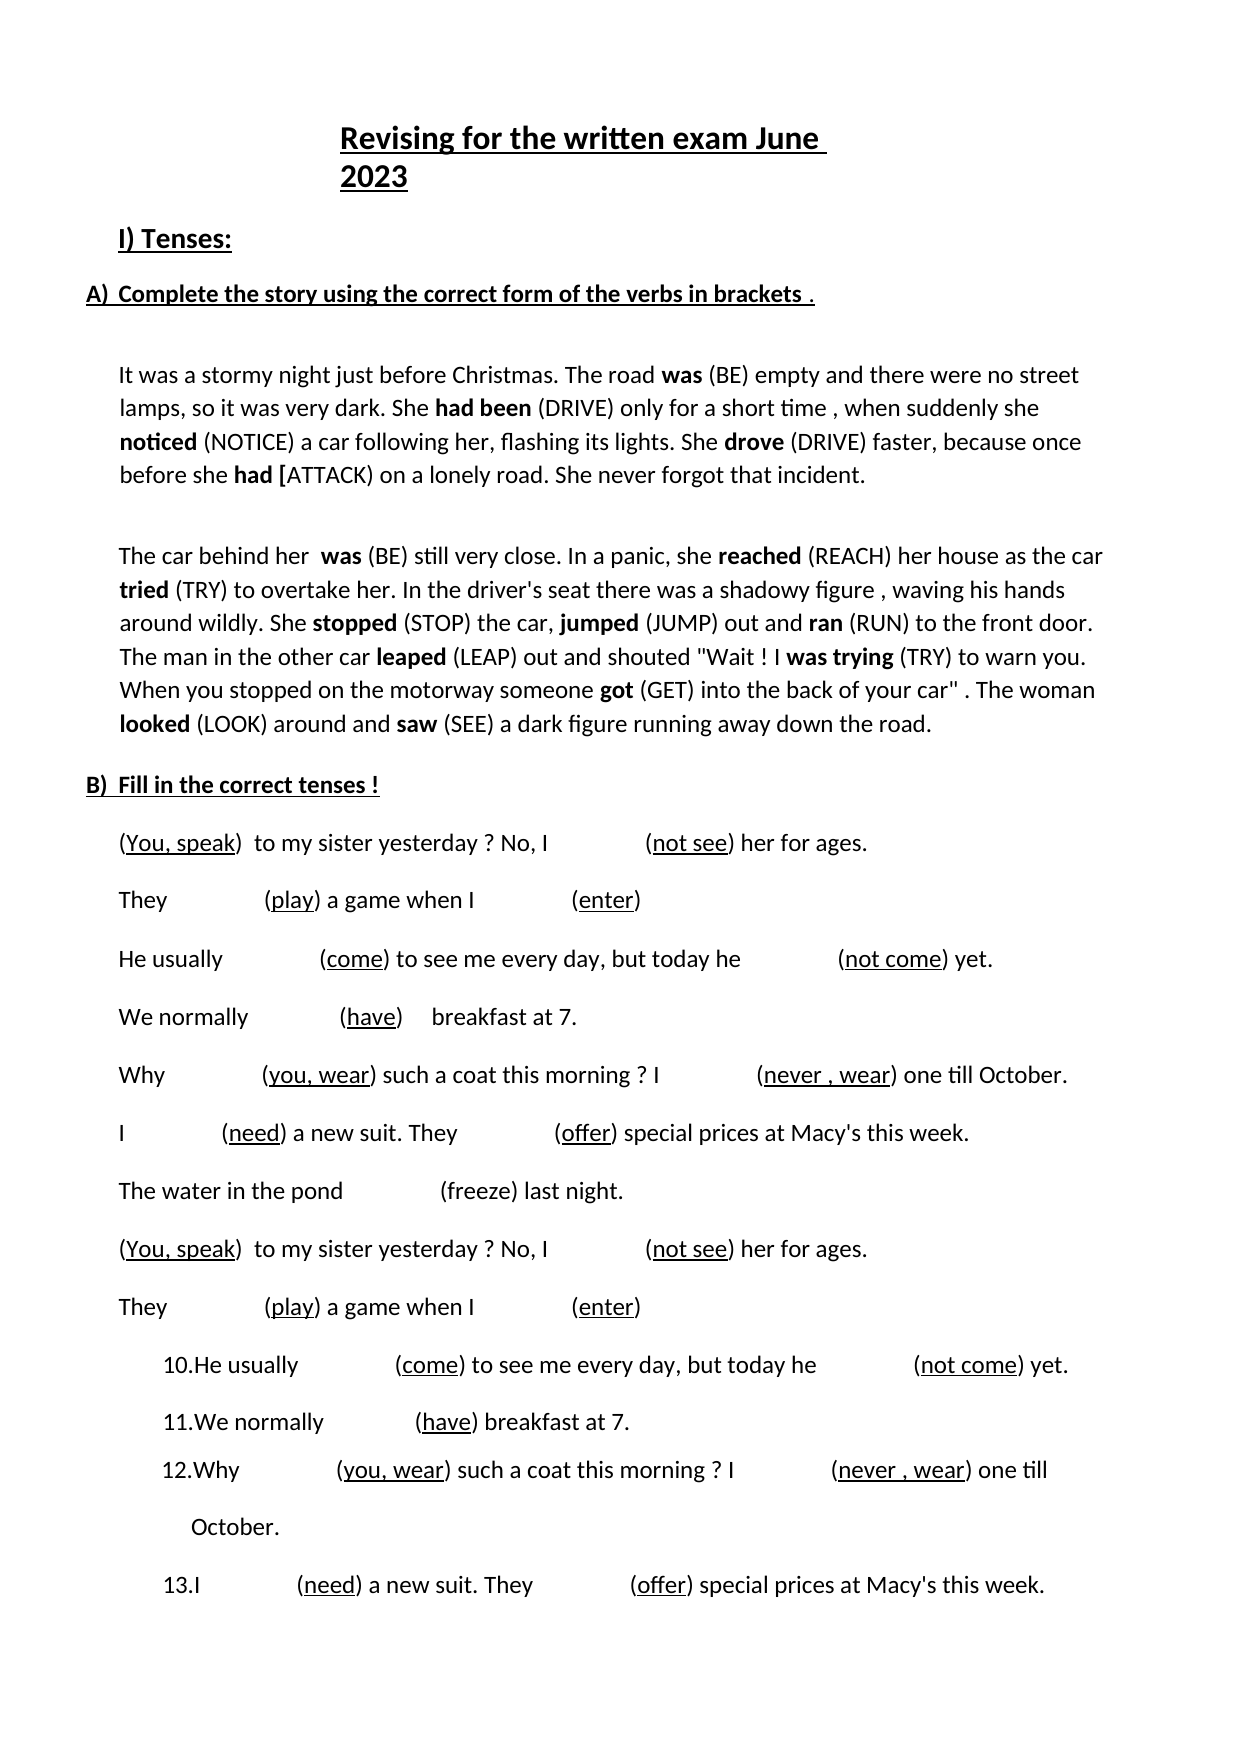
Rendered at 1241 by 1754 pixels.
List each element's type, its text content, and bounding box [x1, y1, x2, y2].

list We normally (have) breakfast at 7. [0, 1001, 1121, 1031]
list They (play) a game when I (enter) [0, 1291, 1121, 1321]
list Complete the story using the correct form of the verbs in brackets . [86, 278, 1121, 309]
text 13.I (need) a new suit. They (offer) special prices at Macy's this week. [162, 1569, 1121, 1599]
text I) Tenses: [118, 221, 1121, 256]
text The car behind her was (BE) still very close. In a panic, she reached (REACH) her house as the car tried (TRY) to overtake her. In the driver's seat there was a shadowy figure , waving his hands around wildly. She stopped (STOP) the car, jumped (JUMP) out and ran (RUN) to the front door. The man in the other car leaped (LEAP) out and shouted "Wait ! I was trying (TRY) to warn you. When you stopped on the motorway someone got (GET) into the back of your car" . The woman looked (LOOK) around and saw (SEE) a dark figure running away down the road. [118, 540, 1121, 738]
list They (play) a game when I (enter) [0, 885, 1121, 915]
text It was a stormy night just before Christmas. The road was (BE) empty and there were no street lamps, so it was very dark. She had been (DRIVE) only for a short time , when suddenly she noticed (NOTICE) a car following her, flashing its lights. She drove (DRIVE) faster, because once before she had [ATTACK) on a lonely road. She never forgot that incident. [118, 359, 1121, 490]
list Fill in the correct tenses ! [86, 770, 1121, 800]
text 11.We normally (have) breakfast at 7. [162, 1406, 1121, 1437]
list (You, speak) to my sister yesterday ? No, I (not see) her for ages. [0, 1233, 1121, 1264]
text 10.He usually (come) to see me every day, but today he (not come) yet. [162, 1349, 1121, 1379]
list The water in the pond (freeze) last night. [0, 1175, 1121, 1206]
list He usually (come) to see me every day, but today he (not come) yet. [0, 943, 1121, 973]
text Revising for the written exam June 2023 [340, 119, 830, 196]
text 12.Why (you, wear) such a coat this morning ? I (never , wear) one till October. [161, 1454, 1121, 1542]
list I (need) a new suit. They (offer) special prices at Macy's this week. [0, 1117, 1121, 1147]
list Why (you, wear) such a coat this morning ? I (never , wear) one till October. [0, 1059, 1121, 1089]
list (You, speak) to my sister yesterday ? No, I (not see) her for ages. [0, 827, 1121, 858]
